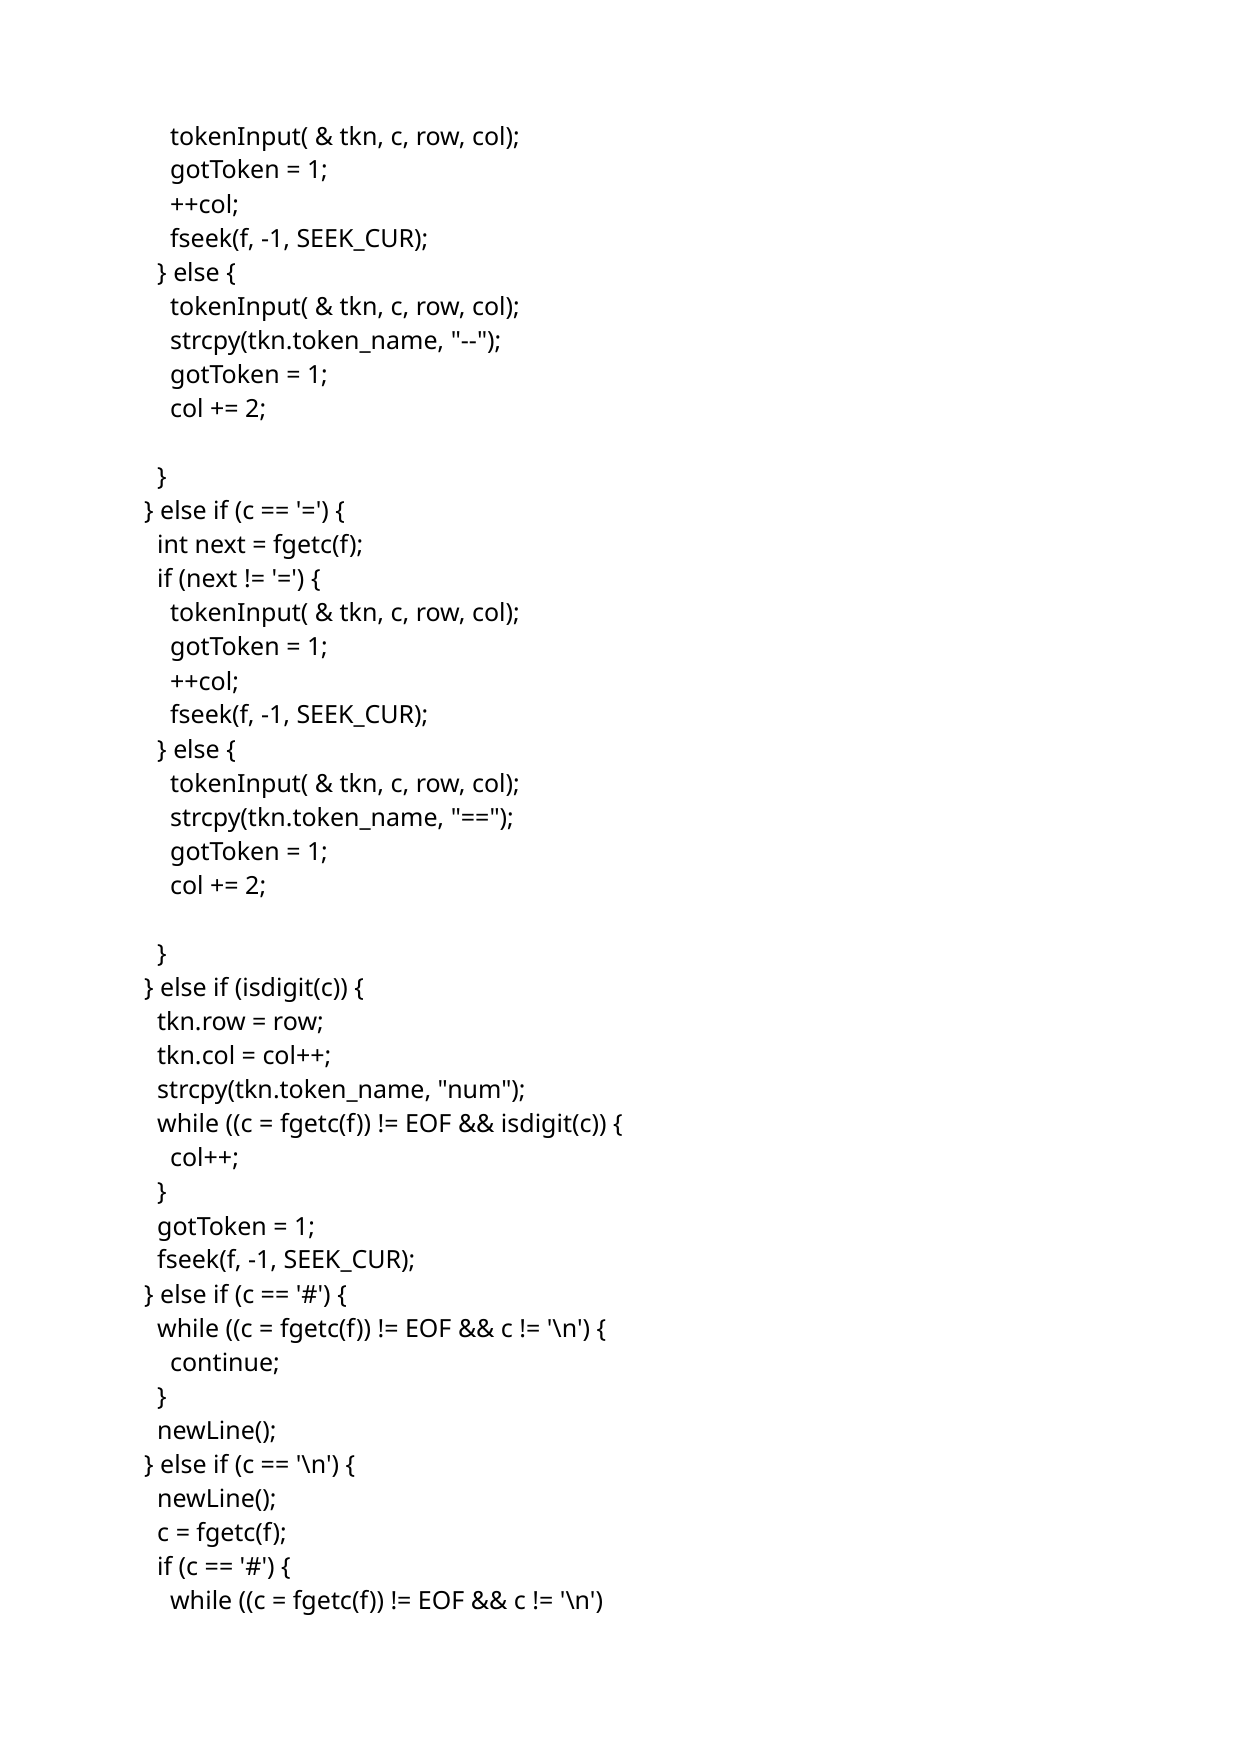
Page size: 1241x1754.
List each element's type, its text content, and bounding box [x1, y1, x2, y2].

text tokenInput( & tkn, c, row, col); [118, 118, 1122, 152]
text while ((c = fgetc(f)) != EOF && c != '\n') { [118, 1310, 1122, 1344]
text tkn.col = col++; [118, 1038, 1122, 1072]
text } else if (c == '#') { [118, 1276, 1122, 1310]
text gotToken = 1; [118, 357, 1122, 391]
text } else { [118, 254, 1122, 288]
text if (next != '=') { [118, 561, 1122, 595]
text } [118, 459, 1122, 493]
text int next = fgetc(f); [118, 527, 1122, 561]
text ++col; [118, 663, 1122, 697]
text gotToken = 1; [118, 152, 1122, 186]
text strcpy(tkn.token_name, "=="); [118, 799, 1122, 833]
text col++; [118, 1140, 1122, 1174]
text while ((c = fgetc(f)) != EOF && isdigit(c)) { [118, 1106, 1122, 1140]
text tokenInput( & tkn, c, row, col); [118, 595, 1122, 629]
text strcpy(tkn.token_name, "--"); [118, 322, 1122, 357]
text continue; [118, 1344, 1122, 1378]
text strcpy(tkn.token_name, "num"); [118, 1072, 1122, 1106]
text tokenInput( & tkn, c, row, col); [118, 288, 1122, 322]
text fseek(f, -1, SEEK_CUR); [118, 697, 1122, 731]
text ++col; [118, 186, 1122, 220]
text tokenInput( & tkn, c, row, col); [118, 765, 1122, 799]
text gotToken = 1; [118, 629, 1122, 663]
text } else { [118, 731, 1122, 765]
text } [118, 936, 1122, 970]
text col += 2; [118, 391, 1122, 425]
text } else if (c == '=') { [118, 493, 1122, 527]
text gotToken = 1; [118, 833, 1122, 867]
text } [118, 1378, 1122, 1412]
text fseek(f, -1, SEEK_CUR); [118, 1242, 1122, 1276]
text while ((c = fgetc(f)) != EOF && c != '\n') [118, 1583, 1122, 1617]
text } [118, 1174, 1122, 1208]
text col += 2; [118, 867, 1122, 902]
text } else if (c == '\n') { [118, 1447, 1122, 1481]
text gotToken = 1; [118, 1208, 1122, 1242]
text tkn.row = row; [118, 1004, 1122, 1038]
text } else if (isdigit(c)) { [118, 970, 1122, 1004]
text newLine(); [118, 1481, 1122, 1515]
text c = fgetc(f); [118, 1515, 1122, 1549]
text if (c == '#') { [118, 1549, 1122, 1583]
text newLine(); [118, 1412, 1122, 1447]
text fseek(f, -1, SEEK_CUR); [118, 220, 1122, 254]
